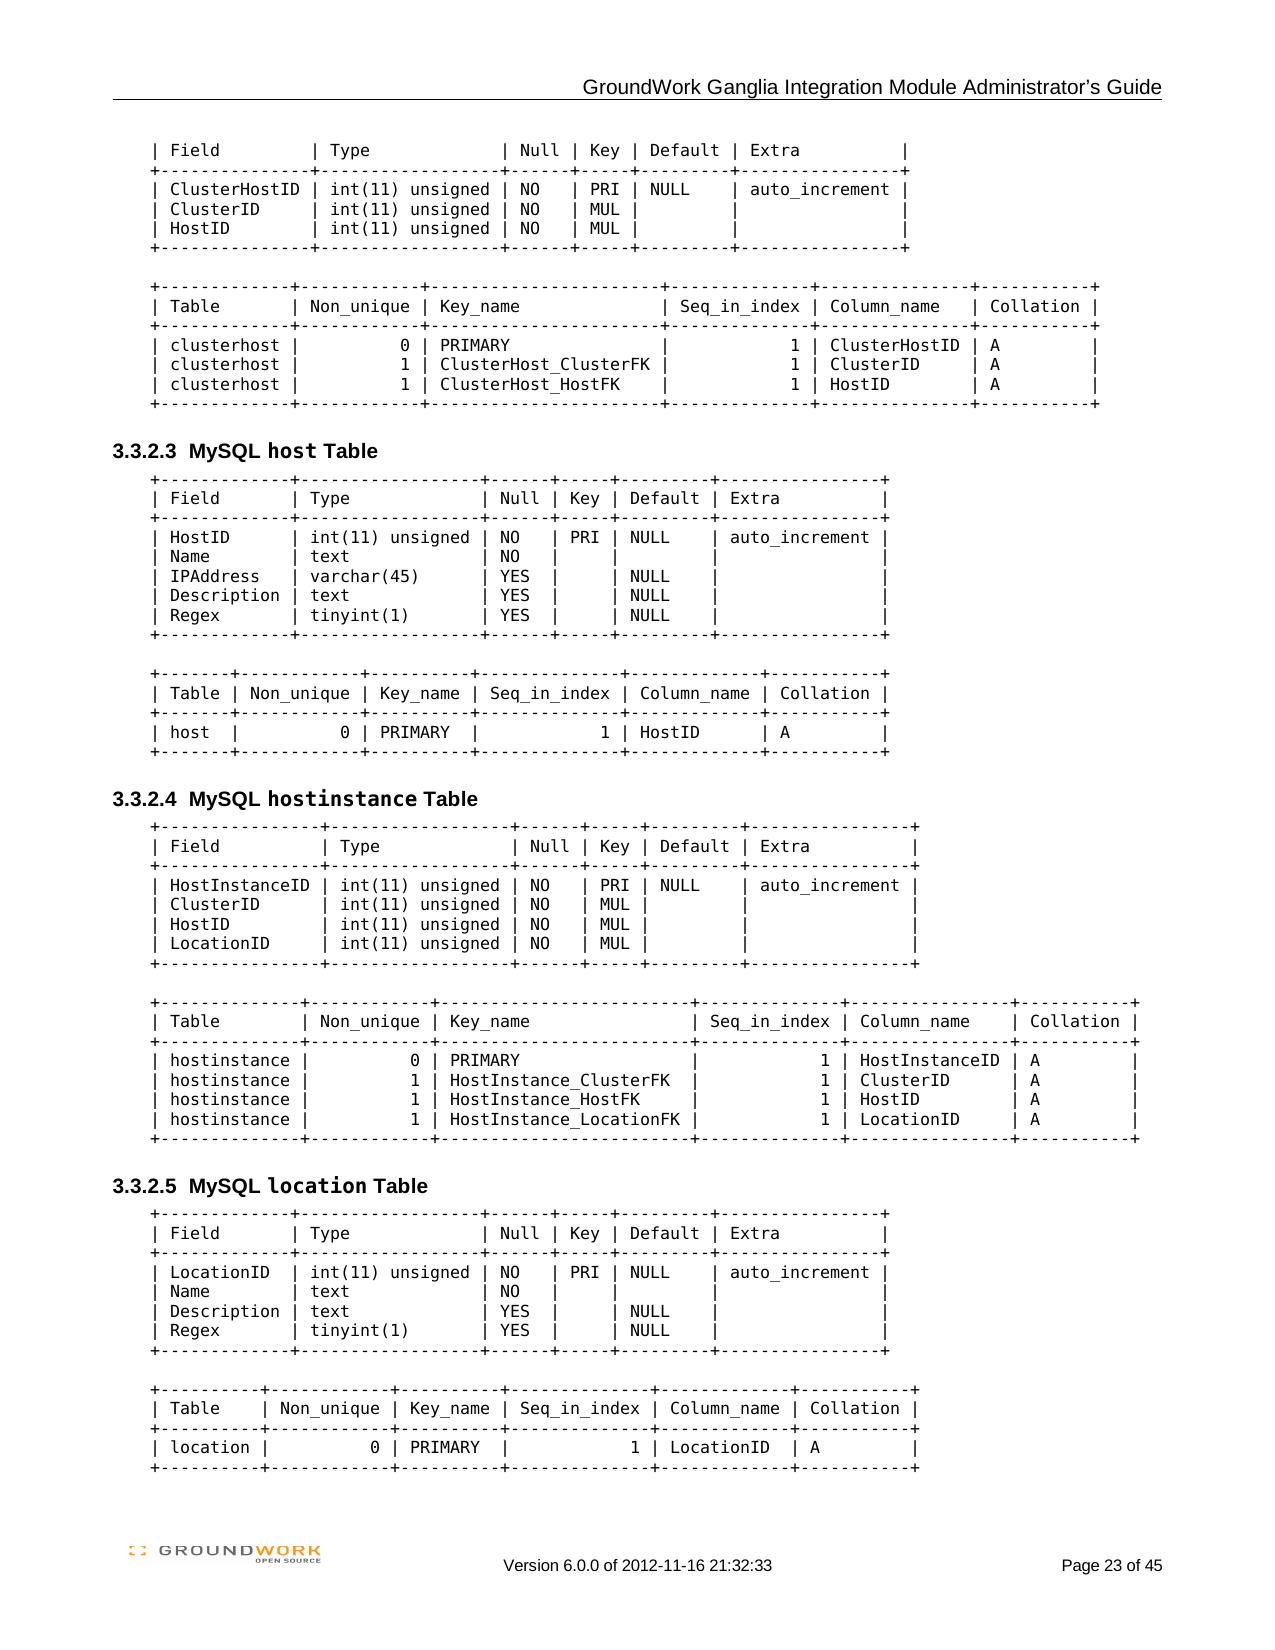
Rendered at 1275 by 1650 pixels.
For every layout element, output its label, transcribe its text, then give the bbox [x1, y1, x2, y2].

text +-------------+------------+-----------------------+--------------+---------------+-----------+ [150, 394, 1162, 414]
text +-------------+------------+-----------------------+--------------+---------------+-----------+ [150, 316, 1162, 336]
text | Field | Type | Null | Key | Default | Extra | [150, 837, 1162, 856]
text +-------------+------------+-----------------------+--------------+---------------+-----------+ [150, 277, 1162, 297]
text | HostID | int(11) unsigned | NO | MUL | | | [150, 219, 1162, 238]
text +-------------+------------------+------+-----+---------+----------------+ [150, 1243, 1162, 1263]
text +----------------+------------------+------+-----+---------+----------------+ [150, 817, 1162, 837]
text | LocationID | int(11) unsigned | NO | PRI | NULL | auto_increment | [150, 1263, 1162, 1282]
text | hostinstance | 1 | HostInstance_LocationFK | 1 | LocationID | A | [150, 1109, 1162, 1129]
text +----------------+------------------+------+-----+---------+----------------+ [150, 856, 1162, 876]
text | hostinstance | 0 | PRIMARY | 1 | HostInstanceID | A | [150, 1051, 1162, 1071]
text | Field | Type | Null | Key | Default | Extra | [150, 141, 1162, 161]
text +-------------+------------------+------+-----+---------+----------------+ [150, 508, 1162, 528]
text | clusterhost | 0 | PRIMARY | 1 | ClusterHostID | A | [150, 336, 1162, 355]
text | IPAddress | varchar(45) | YES | | NULL | | [150, 567, 1162, 586]
subtitle MySQL hostinstance Table [112, 787, 1162, 811]
text +---------------+------------------+------+-----+---------+----------------+ [150, 238, 1162, 258]
text +-------+------------+----------+--------------+-------------+-----------+ [150, 703, 1162, 723]
text +-------------+------------------+------+-----+---------+----------------+ [150, 625, 1162, 645]
subtitle MySQL location Table [112, 1173, 1162, 1198]
text | clusterhost | 1 | ClusterHost_ClusterFK | 1 | ClusterID | A | [150, 355, 1162, 375]
text | host | 0 | PRIMARY | 1 | HostID | A | [150, 723, 1162, 742]
text | hostinstance | 1 | HostInstance_ClusterFK | 1 | ClusterID | A | [150, 1071, 1162, 1090]
subtitle MySQL host Table [112, 439, 1162, 463]
text | Description | text | YES | | NULL | | [150, 586, 1162, 606]
text | Description | text | YES | | NULL | | [150, 1302, 1162, 1321]
text +--------------+------------+-------------------------+--------------+----------------+-----------+ [150, 1032, 1162, 1051]
text | ClusterID | int(11) unsigned | NO | MUL | | | [150, 199, 1162, 219]
text | Name | text | NO | | | | [150, 1282, 1162, 1302]
text | location | 0 | PRIMARY | 1 | LocationID | A | [150, 1438, 1162, 1457]
text | HostID | int(11) unsigned | NO | MUL | | | [150, 915, 1162, 934]
text | Regex | tinyint(1) | YES | | NULL | | [150, 606, 1162, 625]
text +--------------+------------+-------------------------+--------------+----------------+-----------+ [150, 993, 1162, 1012]
text | clusterhost | 1 | ClusterHost_HostFK | 1 | HostID | A | [150, 375, 1162, 394]
text | LocationID | int(11) unsigned | NO | MUL | | | [150, 934, 1162, 954]
text +---------------+------------------+------+-----+---------+----------------+ [150, 161, 1162, 180]
text | Name | text | NO | | | | [150, 547, 1162, 567]
text | Table | Non_unique | Key_name | Seq_in_index | Column_name | Collation | [150, 297, 1162, 316]
text | ClusterID | int(11) unsigned | NO | MUL | | | [150, 895, 1162, 915]
text +-------+------------+----------+--------------+-------------+-----------+ [150, 742, 1162, 762]
text | Table | Non_unique | Key_name | Seq_in_index | Column_name | Collation | [150, 1012, 1162, 1032]
text | Regex | tinyint(1) | YES | | NULL | | [150, 1321, 1162, 1341]
text | hostinstance | 1 | HostInstance_HostFK | 1 | HostID | A | [150, 1090, 1162, 1109]
text | ClusterHostID | int(11) unsigned | NO | PRI | NULL | auto_increment | [150, 180, 1162, 199]
text | HostID | int(11) unsigned | NO | PRI | NULL | auto_increment | [150, 528, 1162, 547]
text +----------+------------+----------+--------------+-------------+-----------+ [150, 1418, 1162, 1438]
text | Field | Type | Null | Key | Default | Extra | [150, 489, 1162, 508]
text +-------+------------+----------+--------------+-------------+-----------+ [150, 664, 1162, 684]
text +-------------+------------------+------+-----+---------+----------------+ [150, 469, 1162, 489]
text +----------+------------+----------+--------------+-------------+-----------+ [150, 1457, 1162, 1477]
text | Table | Non_unique | Key_name | Seq_in_index | Column_name | Collation | [150, 684, 1162, 703]
text | HostInstanceID | int(11) unsigned | NO | PRI | NULL | auto_increment | [150, 876, 1162, 895]
text +--------------+------------+-------------------------+--------------+----------------+-----------+ [150, 1129, 1162, 1148]
text +----------+------------+----------+--------------+-------------+-----------+ [150, 1379, 1162, 1399]
picture [129, 1546, 321, 1563]
text | Table | Non_unique | Key_name | Seq_in_index | Column_name | Collation | [150, 1399, 1162, 1418]
text +----------------+------------------+------+-----+---------+----------------+ [150, 954, 1162, 973]
text | Field | Type | Null | Key | Default | Extra | [150, 1224, 1162, 1243]
text +-------------+------------------+------+-----+---------+----------------+ [150, 1341, 1162, 1360]
text +-------------+------------------+------+-----+---------+----------------+ [150, 1204, 1162, 1224]
